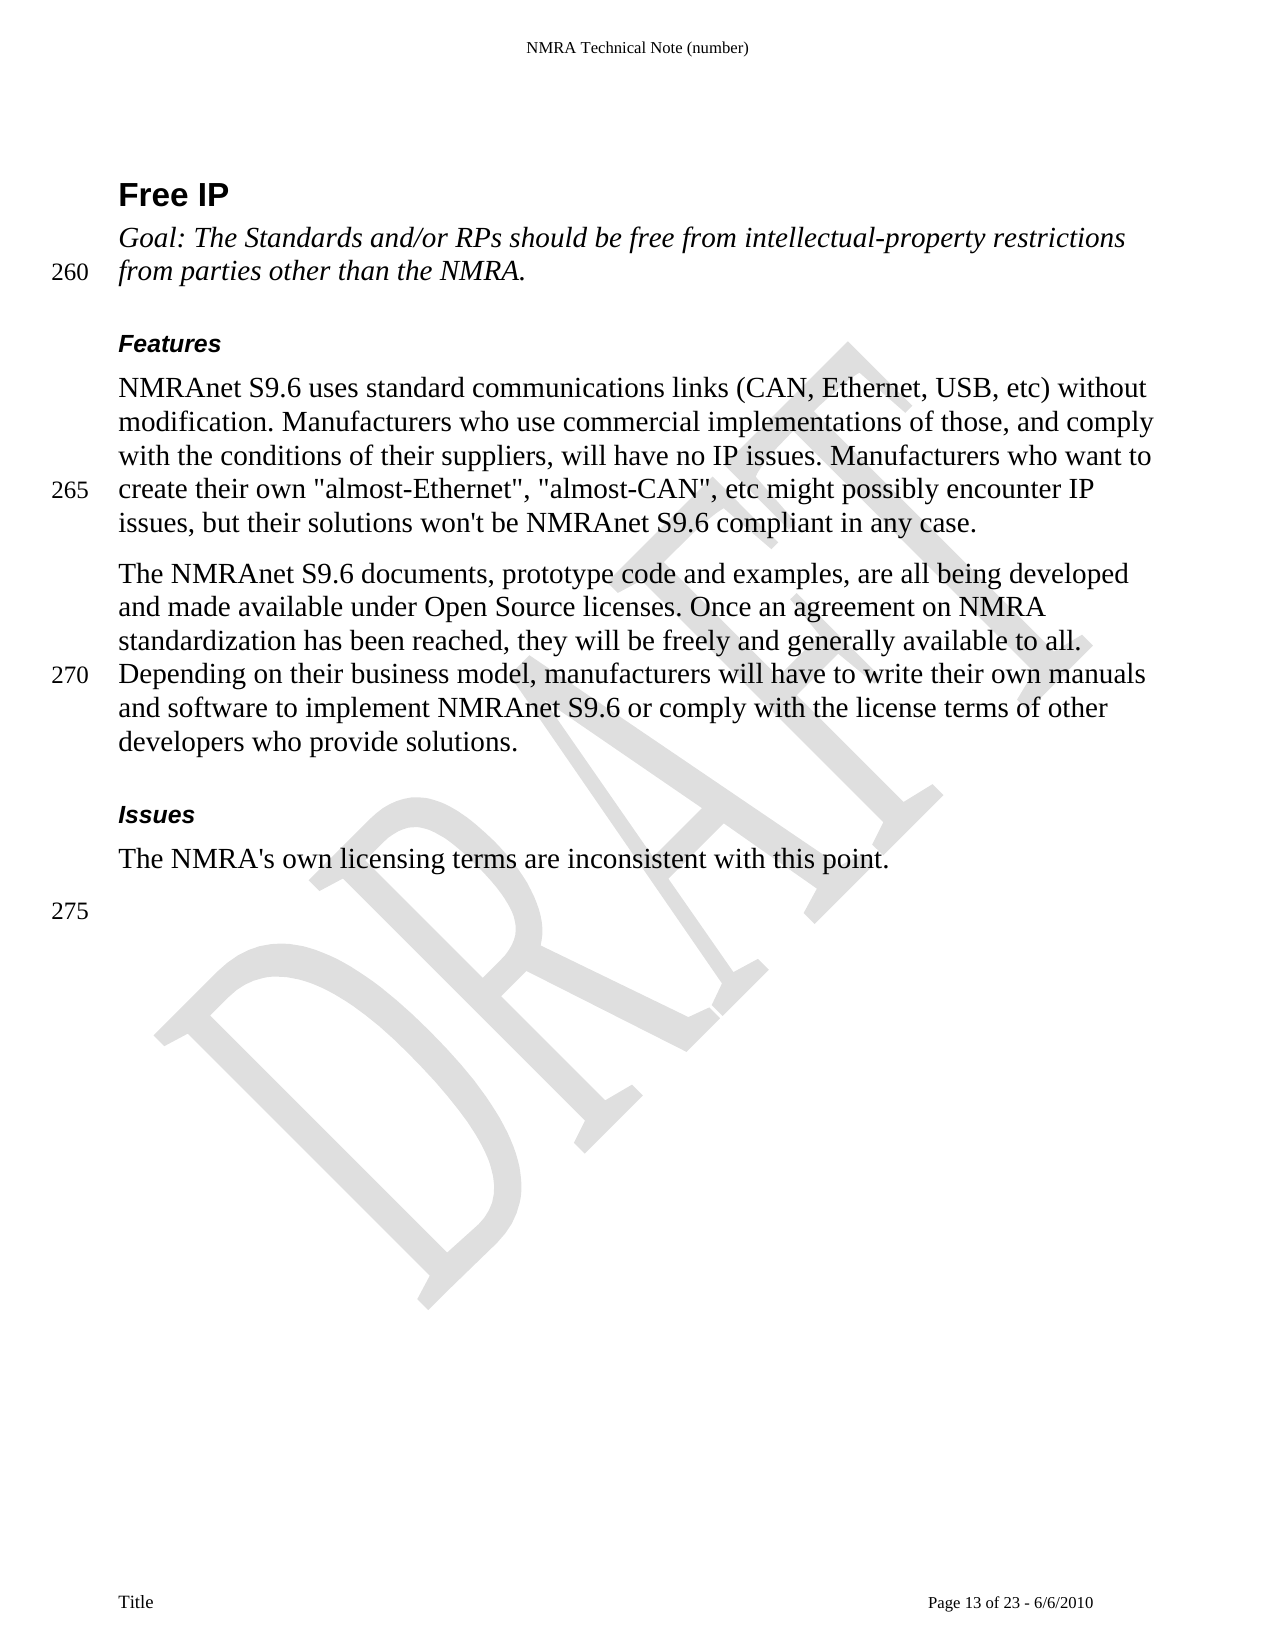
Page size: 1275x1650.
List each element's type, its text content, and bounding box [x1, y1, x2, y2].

subtitle Features [118, 329, 1157, 358]
subtitle Issues [118, 800, 396, 828]
text NMRAnet S9.6 uses standard communications links (CAN, Ethernet, USB, etc) without modification. Manufacturers who use commercial implementations of those, and comply with the conditions of their suppliers, will have no IP issues. Manufacturers who want to create their own "almost-Ethernet", "almost-CAN", etc might possibly encounter IP issues, but their solutions won't be NMRAnet S9.6 compliant in any case. [757, 432, 898, 538]
text The NMRAnet S9.6 documents, prototype code and examples, are all being developed and made available under Open Source licenses. Once an agreement on NMRA standardization has been reached, they will be freely and generally available to all. Depending on their business model, manufacturers will have to write their own manuals and software to implement NMRAnet S9.6 or comply with the license terms of other developers who provide solutions. [665, 556, 1157, 757]
subtitle [912, 800, 1157, 828]
text The NMRA's own licensing terms are inconsistent with this point. [118, 841, 346, 874]
subtitle [745, 800, 882, 828]
text The NMRAnet S9.6 documents, prototype code and examples, are all being developed and made available under Open Source licenses. Once an agreement on NMRA standardization has been reached, they will be freely and generally available to all. Depending on their business model, manufacturers will have to write their own manuals and software to implement NMRAnet S9.6 or comply with the license terms of other developers who provide solutions. [118, 556, 817, 757]
text The NMRA's own licensing terms are inconsistent with this point. [805, 841, 1157, 874]
text The NMRA's own licensing terms are inconsistent with this point. [496, 841, 645, 874]
text Goal: The Standards and/or RPs should be free from intellectual-property restrictions from parties other than the NMRA. [118, 220, 1157, 287]
text NMRAnet S9.6 uses standard communications links (CAN, Ethernet, USB, etc) without modification. Manufacturers who use commercial implementations of those, and comply with the conditions of their suppliers, will have no IP issues. Manufacturers who want to create their own "almost-Ethernet", "almost-CAN", etc might possibly encounter IP issues, but their solutions won't be NMRAnet S9.6 compliant in any case. [815, 371, 1157, 538]
text The NMRA's own licensing terms are inconsistent with this point. [675, 841, 794, 874]
text NMRAnet S9.6 uses standard communications links (CAN, Ethernet, USB, etc) without modification. Manufacturers who use commercial implementations of those, and comply with the conditions of their suppliers, will have no IP issues. Manufacturers who want to create their own "almost-Ethernet", "almost-CAN", etc might possibly encounter IP issues, but their solutions won't be NMRAnet S9.6 compliant in any case. [118, 371, 817, 538]
subtitle Free IP [118, 175, 1157, 213]
subtitle [615, 800, 701, 828]
subtitle [438, 800, 614, 828]
text The NMRA's own licensing terms are inconsistent with this point. [372, 841, 483, 874]
